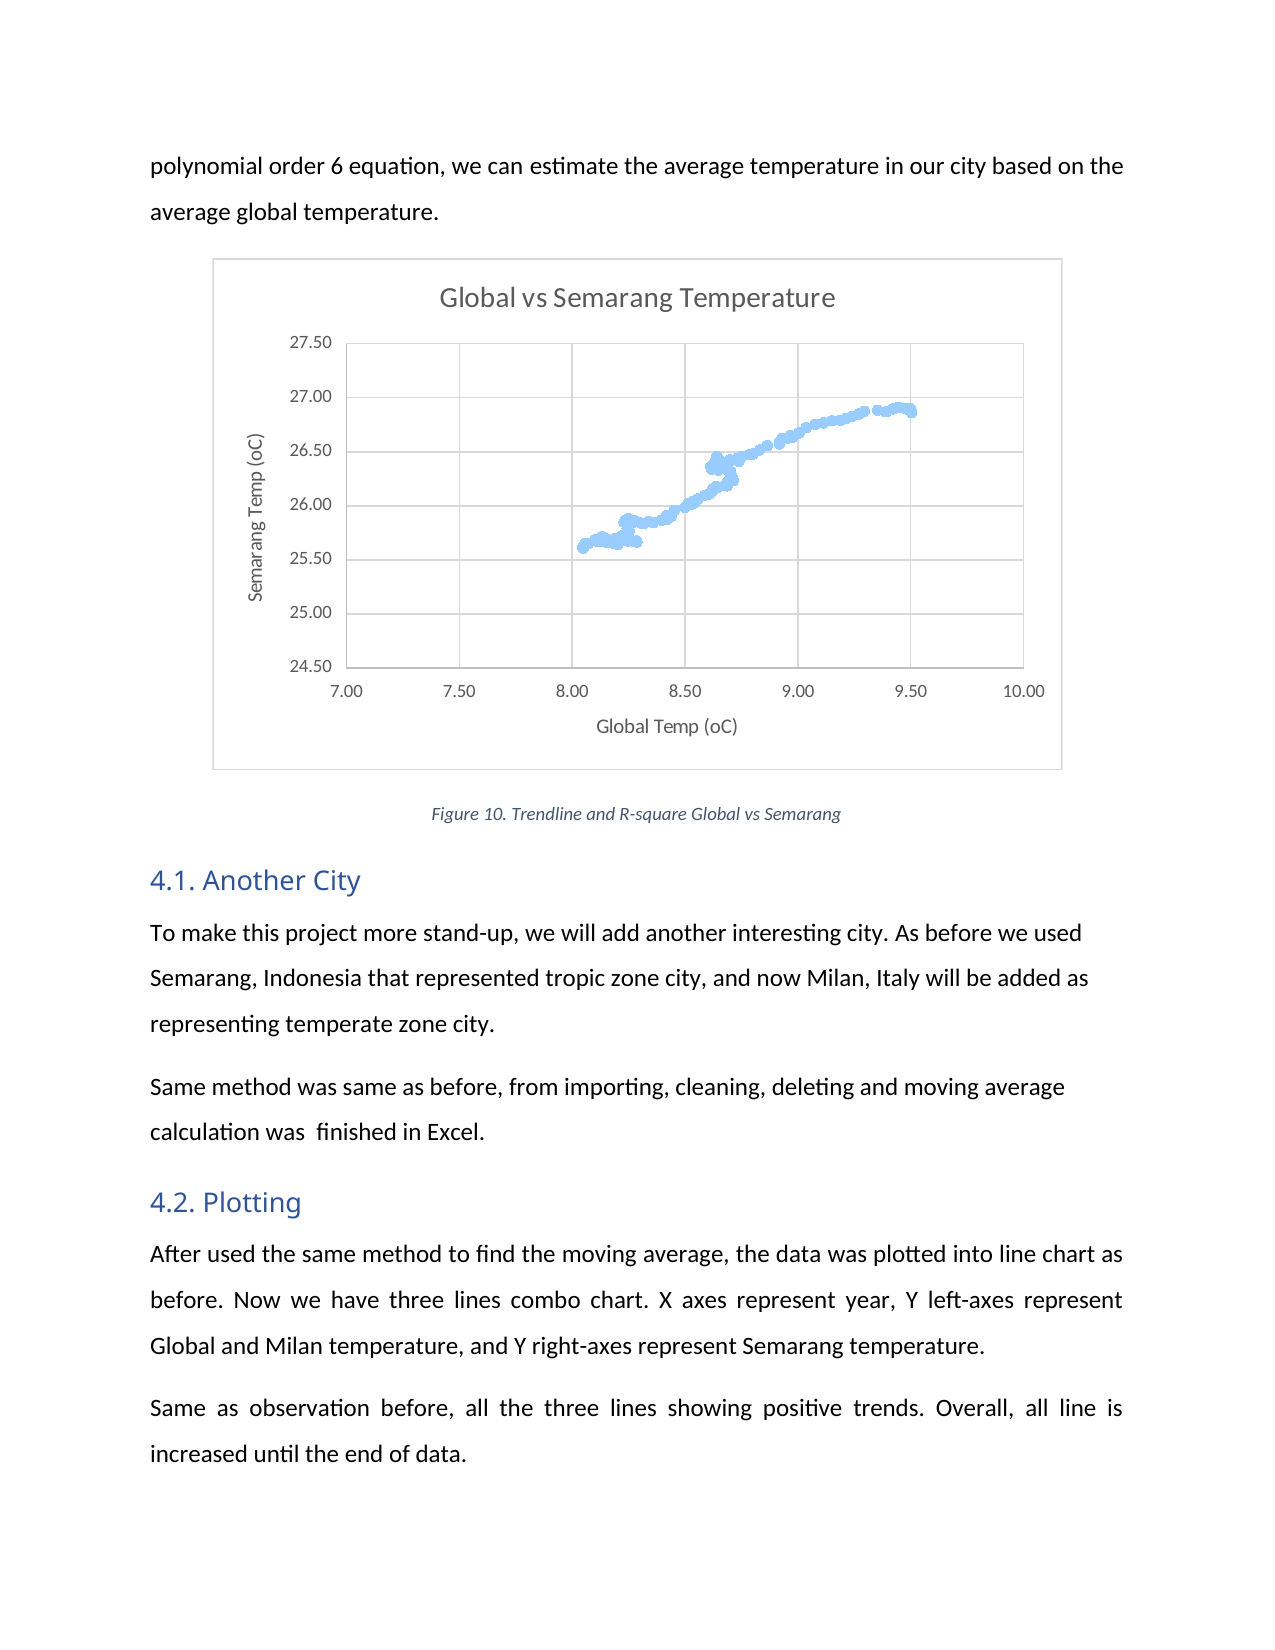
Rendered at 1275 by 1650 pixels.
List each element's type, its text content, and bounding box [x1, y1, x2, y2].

text Figure 10. Trendline and R-square Global vs Semarang [150, 802, 1125, 825]
text To make this project more stand-up, we will add another interesting city. As before we used Semarang, Indonesia that represented tropic zone city, and now Milan, Italy will be added as representing temperate zone city. [150, 917, 1125, 1039]
text Same as observation before, all the three lines showing positive trends. Overall, all line is increased until the end of data. [150, 1392, 1125, 1468]
text polynomial order 6 equation, we can estimate the average temperature in our city based on the average global temperature. [150, 150, 1125, 226]
subtitle 4.1. Another City [150, 862, 1125, 898]
text After used the same method to find the moving average, the data was plotted into line chart as before. Now we have three lines combo chart. X axes represent year, Y left-axes represent Global and Milan temperature, and Y right-axes represent Semarang temperature. [150, 1238, 1125, 1360]
text Same method was same as before, from importing, cleaning, deleting and moving average calculation was finished in Excel. [150, 1071, 1125, 1147]
subtitle 4.2. Plotting [150, 1183, 1125, 1220]
